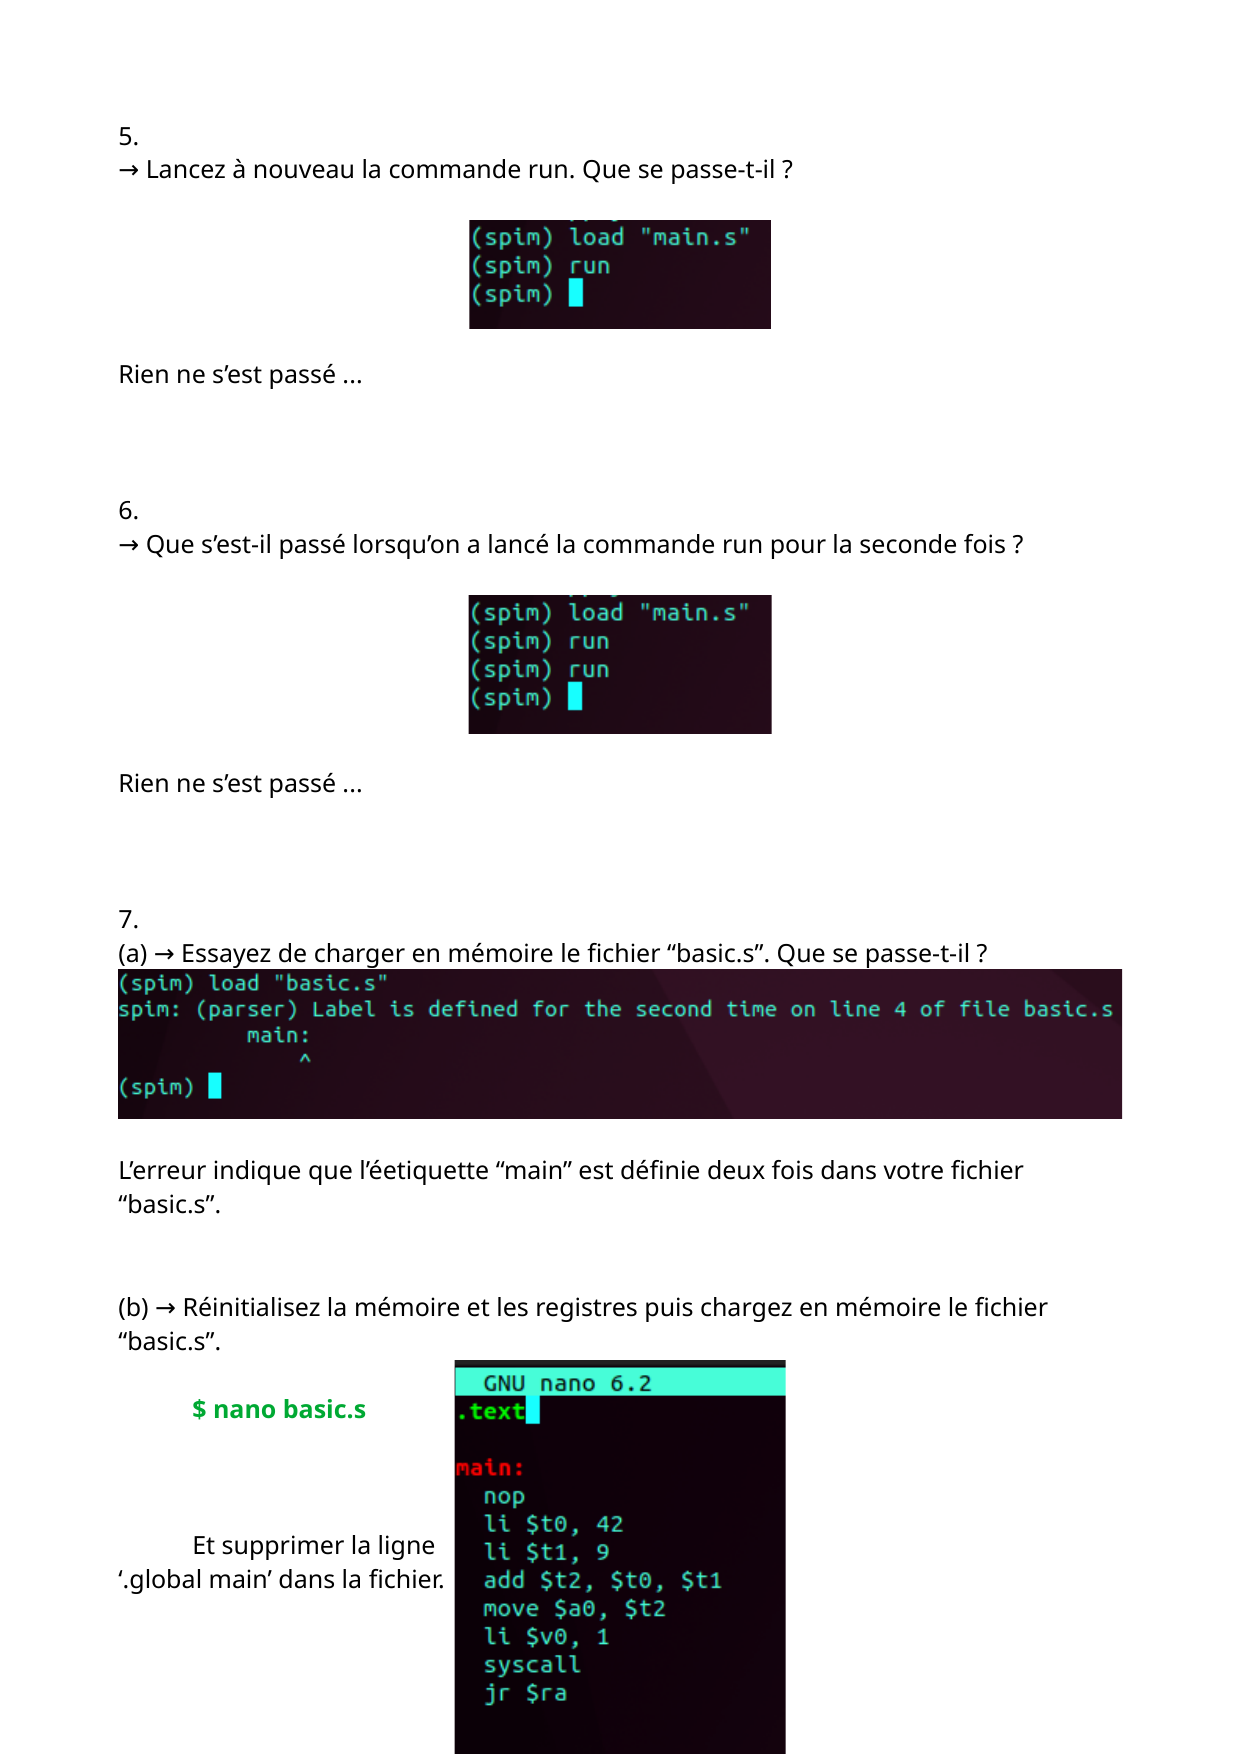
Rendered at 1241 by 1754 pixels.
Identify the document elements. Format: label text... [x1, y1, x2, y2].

picture [454, 1360, 786, 1754]
text Et supprimer la ligne ‘.global main’ dans la fichier. [118, 1528, 454, 1596]
text Rien ne s’est passé ... [118, 357, 1122, 391]
text L’erreur indique que l’éetiquette “main” est définie deux fois dans votre fichier “basic.s”. [118, 1153, 1122, 1221]
text (b) → Réinitialisez la mémoire et les registres puis chargez en mémoire le fichier “basic.s”. [118, 1289, 1122, 1357]
text 7. [118, 902, 1122, 936]
picture [468, 595, 772, 734]
text $ nano basic.s [118, 1391, 454, 1426]
picture [118, 969, 1123, 1119]
text 6. [118, 493, 1122, 527]
text (a) → Essayez de charger en mémoire le fichier “basic.s”. Que se passe-t-il ? [118, 936, 1122, 969]
text 5. [118, 118, 1122, 152]
text [786, 1391, 1122, 1426]
text Rien ne s’est passé ... [118, 765, 1122, 799]
text → Lancez à nouveau la commande run. Que se passe-t-il ? [118, 152, 1122, 186]
text [786, 1528, 1122, 1596]
text → Que s’est-il passé lorsqu’on a lancé la commande run pour la seconde fois ? [118, 527, 1122, 561]
picture [469, 220, 771, 329]
